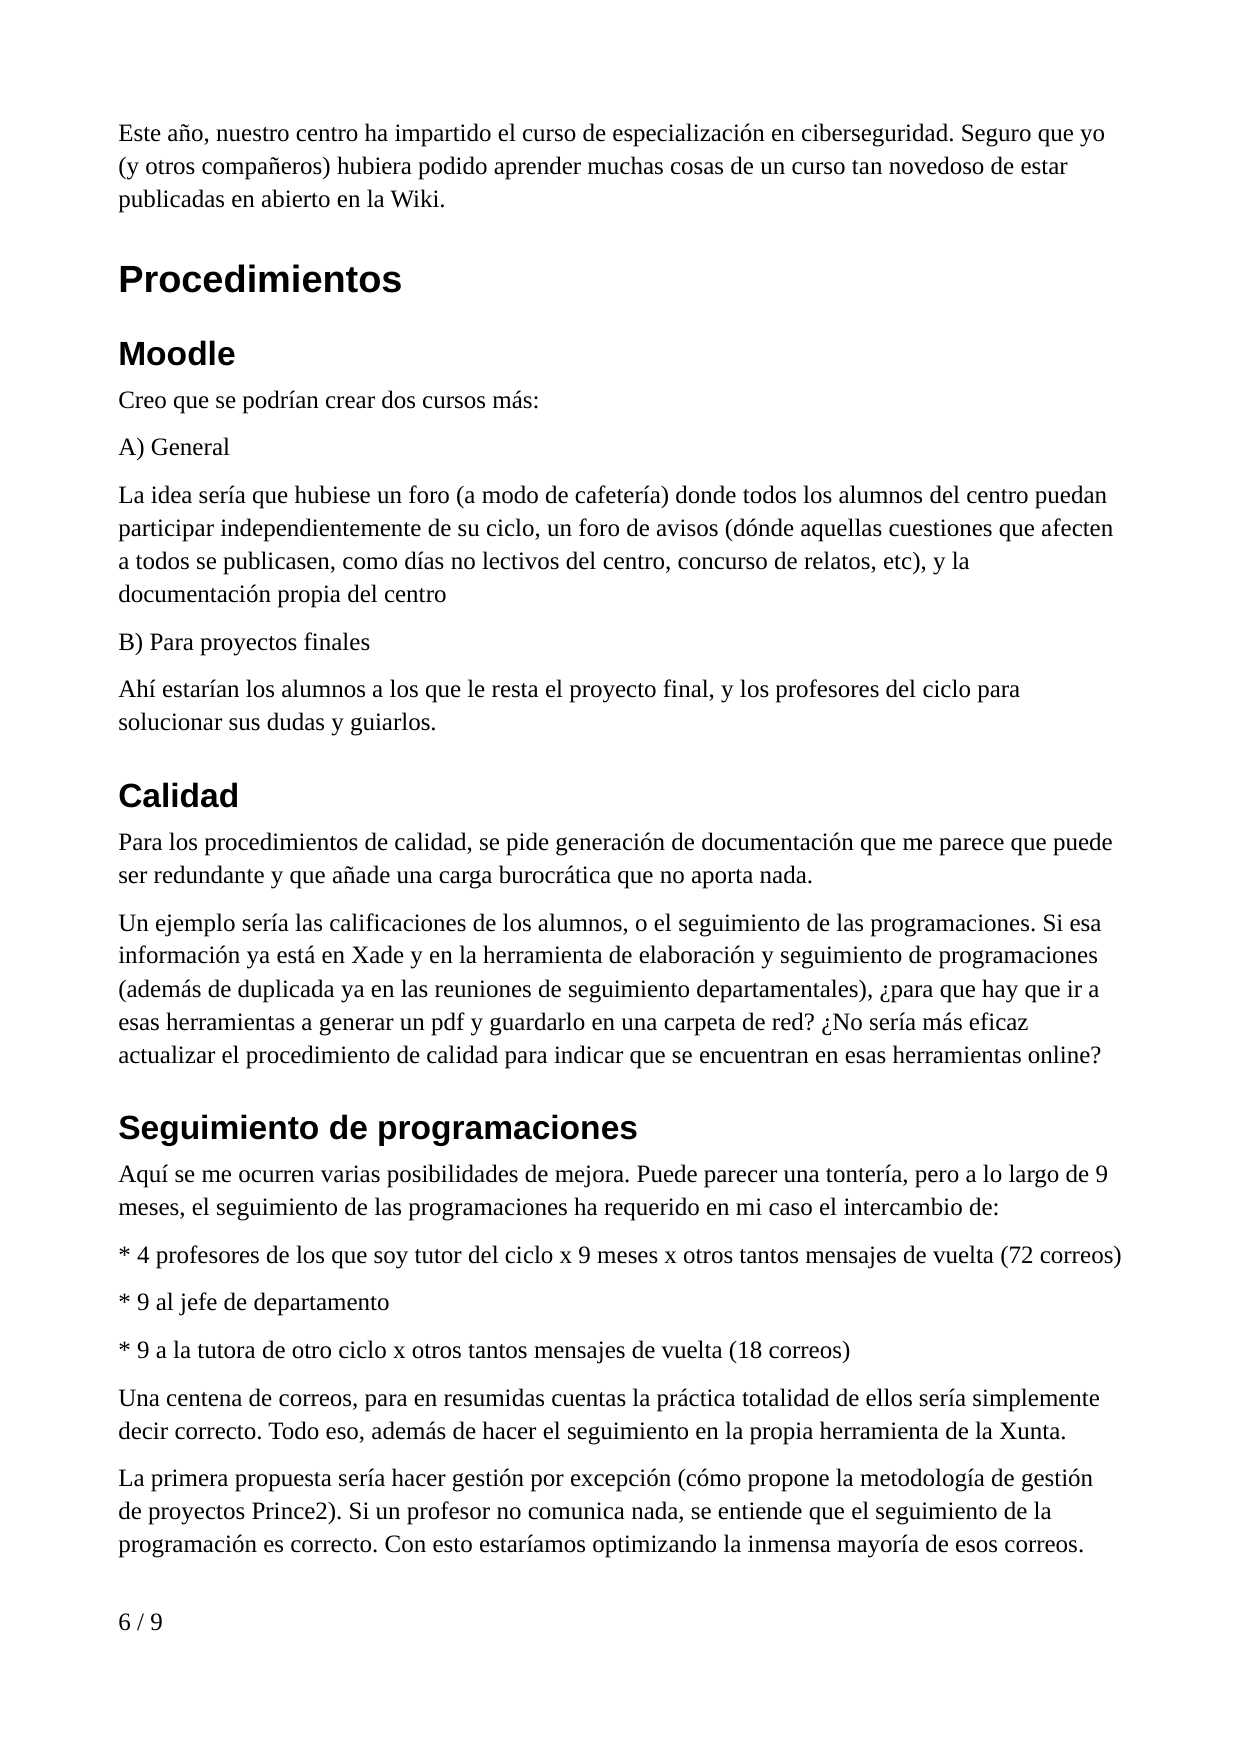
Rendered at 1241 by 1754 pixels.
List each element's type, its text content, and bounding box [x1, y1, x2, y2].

text Este año, nuestro centro ha impartido el curso de especialización en ciberseguridad. Seguro que yo (y otros compañeros) hubiera podido aprender muchas cosas de un curso tan novedoso de estar publicadas en abierto en la Wiki. [118, 118, 1122, 213]
text Ahí estarían los alumnos a los que le resta el proyecto final, y los profesores del ciclo para solucionar sus dudas y guiarlos. [118, 674, 1122, 736]
subtitle Seguimiento de programaciones [118, 1108, 1122, 1147]
text Un ejemplo sería las calificaciones de los alumnos, o el seguimiento de las programaciones. Si esa información ya está en Xade y en la herramienta de elaboración y seguimiento de programaciones (además de duplicada ya en las reuniones de seguimiento departamentales), ¿para que hay que ir a esas herramientas a generar un pdf y guardarlo en una carpeta de red? ¿No sería más eficaz actualizar el procedimiento de calidad para indicar que se encuentran en esas herramientas online? [118, 908, 1122, 1068]
subtitle Procedimientos [118, 257, 1122, 300]
text Una centena de correos, para en resumidas cuentas la práctica totalidad de ellos sería simplemente decir correcto. Todo eso, además de hacer el seguimiento en la propia herramienta de la Xunta. [118, 1383, 1122, 1444]
text Para los procedimientos de calidad, se pide generación de documentación que me parece que puede ser redundante y que añade una carga burocrática que no aporta nada. [118, 827, 1122, 889]
text A) General [118, 432, 1122, 461]
text La idea sería que hubiese un foro (a modo de cafetería) donde todos los alumnos del centro puedan participar independientemente de su ciclo, un foro de avisos (dónde aquellas cuestiones que afecten a todos se publicasen, como días no lectivos del centro, concurso de relatos, etc), y la documentación propia del centro [118, 480, 1122, 608]
subtitle Moodle [118, 334, 1122, 372]
text * 9 al jefe de departamento [118, 1287, 1122, 1316]
text Aquí se me ocurren varias posibilidades de mejora. Puede parecer una tontería, pero a lo largo de 9 meses, el seguimiento de las programaciones ha requerido en mi caso el intercambio de: [118, 1159, 1122, 1221]
text * 9 a la tutora de otro ciclo x otros tantos mensajes de vuelta (18 correos) [118, 1335, 1122, 1364]
text * 4 profesores de los que soy tutor del ciclo x 9 meses x otros tantos mensajes de vuelta (72 correos) [118, 1240, 1122, 1269]
text B) Para proyectos finales [118, 627, 1122, 656]
subtitle Calidad [118, 776, 1122, 814]
text La primera propuesta sería hacer gestión por excepción (cómo propone la metodología de gestión de proyectos Prince2). Si un profesor no comunica nada, se entiende que el seguimiento de la programación es correcto. Con esto estaríamos optimizando la inmensa mayoría de esos correos. [118, 1463, 1122, 1558]
text Creo que se podrían crear dos cursos más: [118, 385, 1122, 414]
